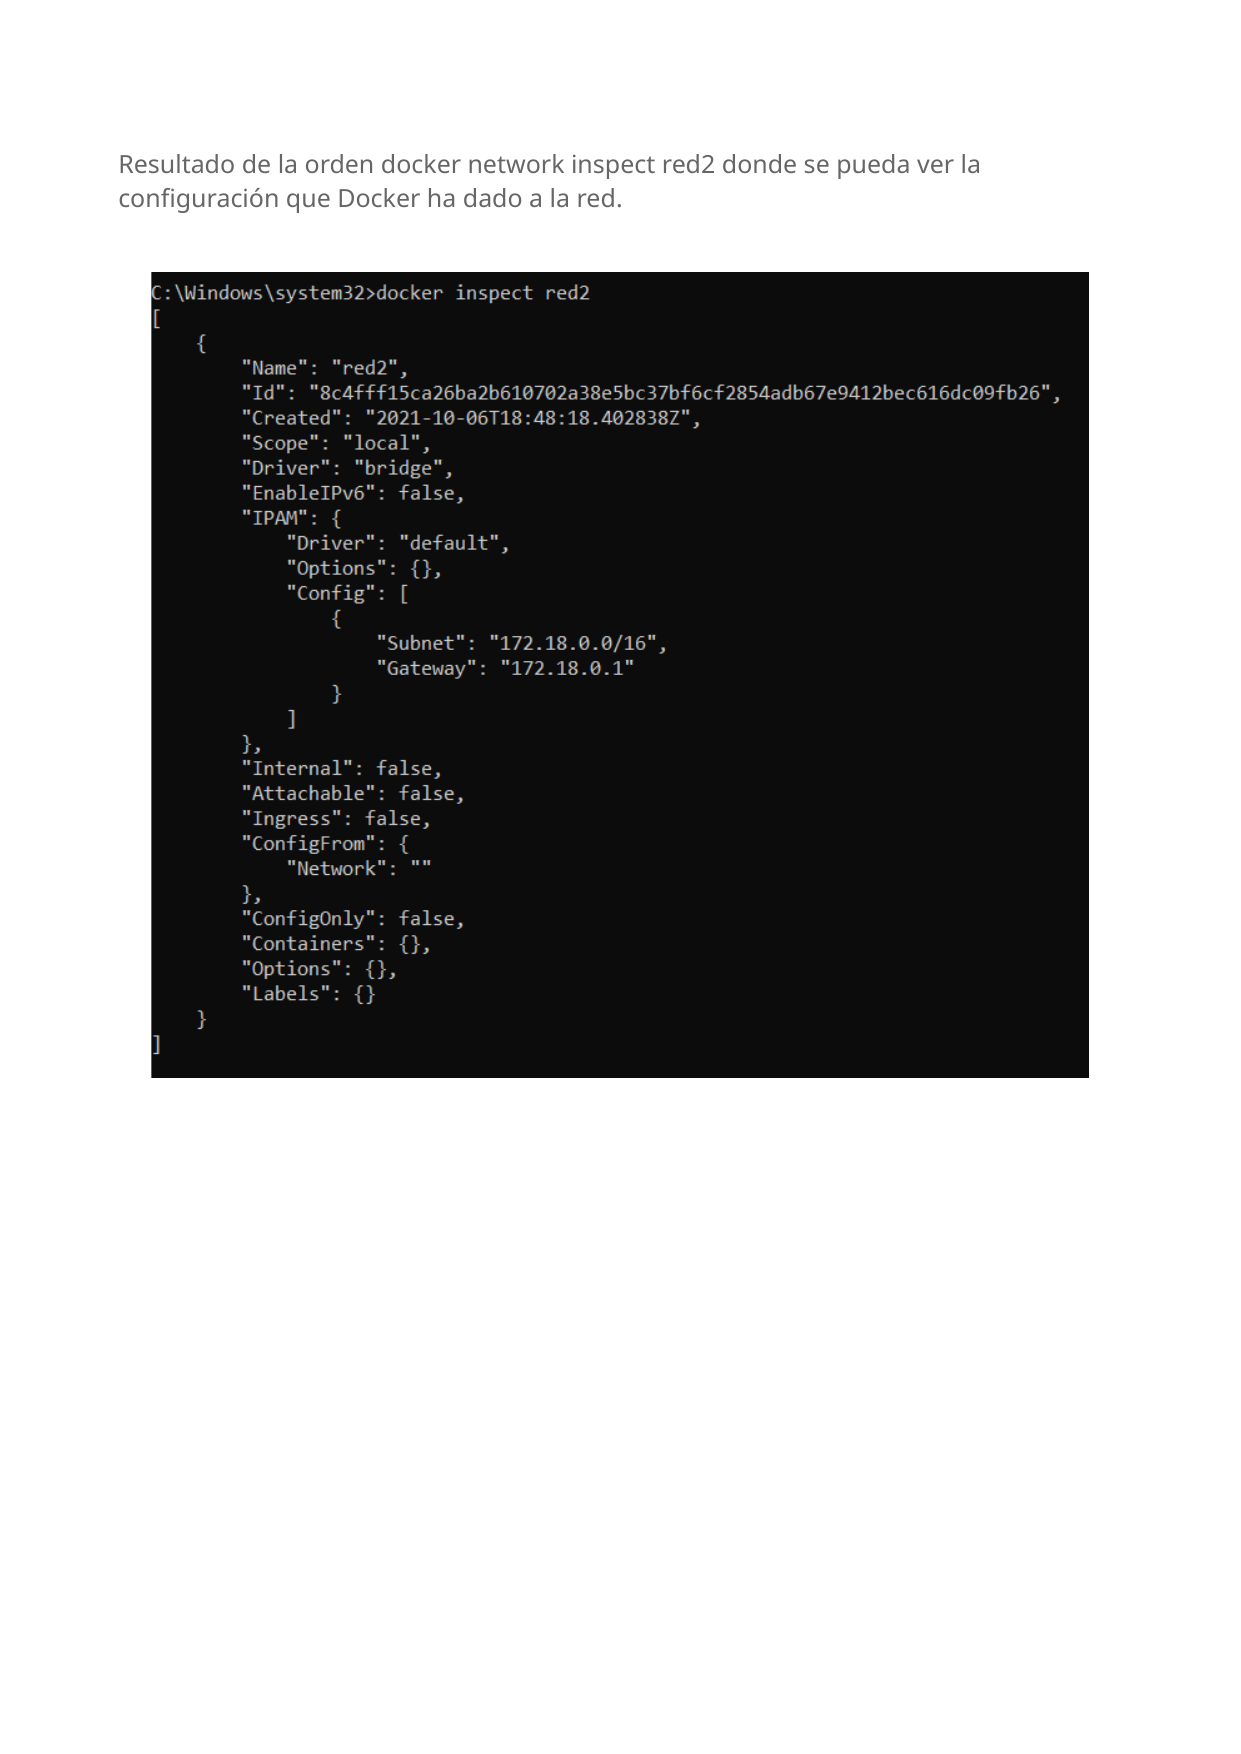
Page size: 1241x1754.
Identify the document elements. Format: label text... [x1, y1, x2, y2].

text Resultado de la orden docker network inspect red2 donde se pueda ver la configuración que Docker ha dado a la red. [118, 147, 1122, 215]
picture [151, 272, 1089, 1078]
